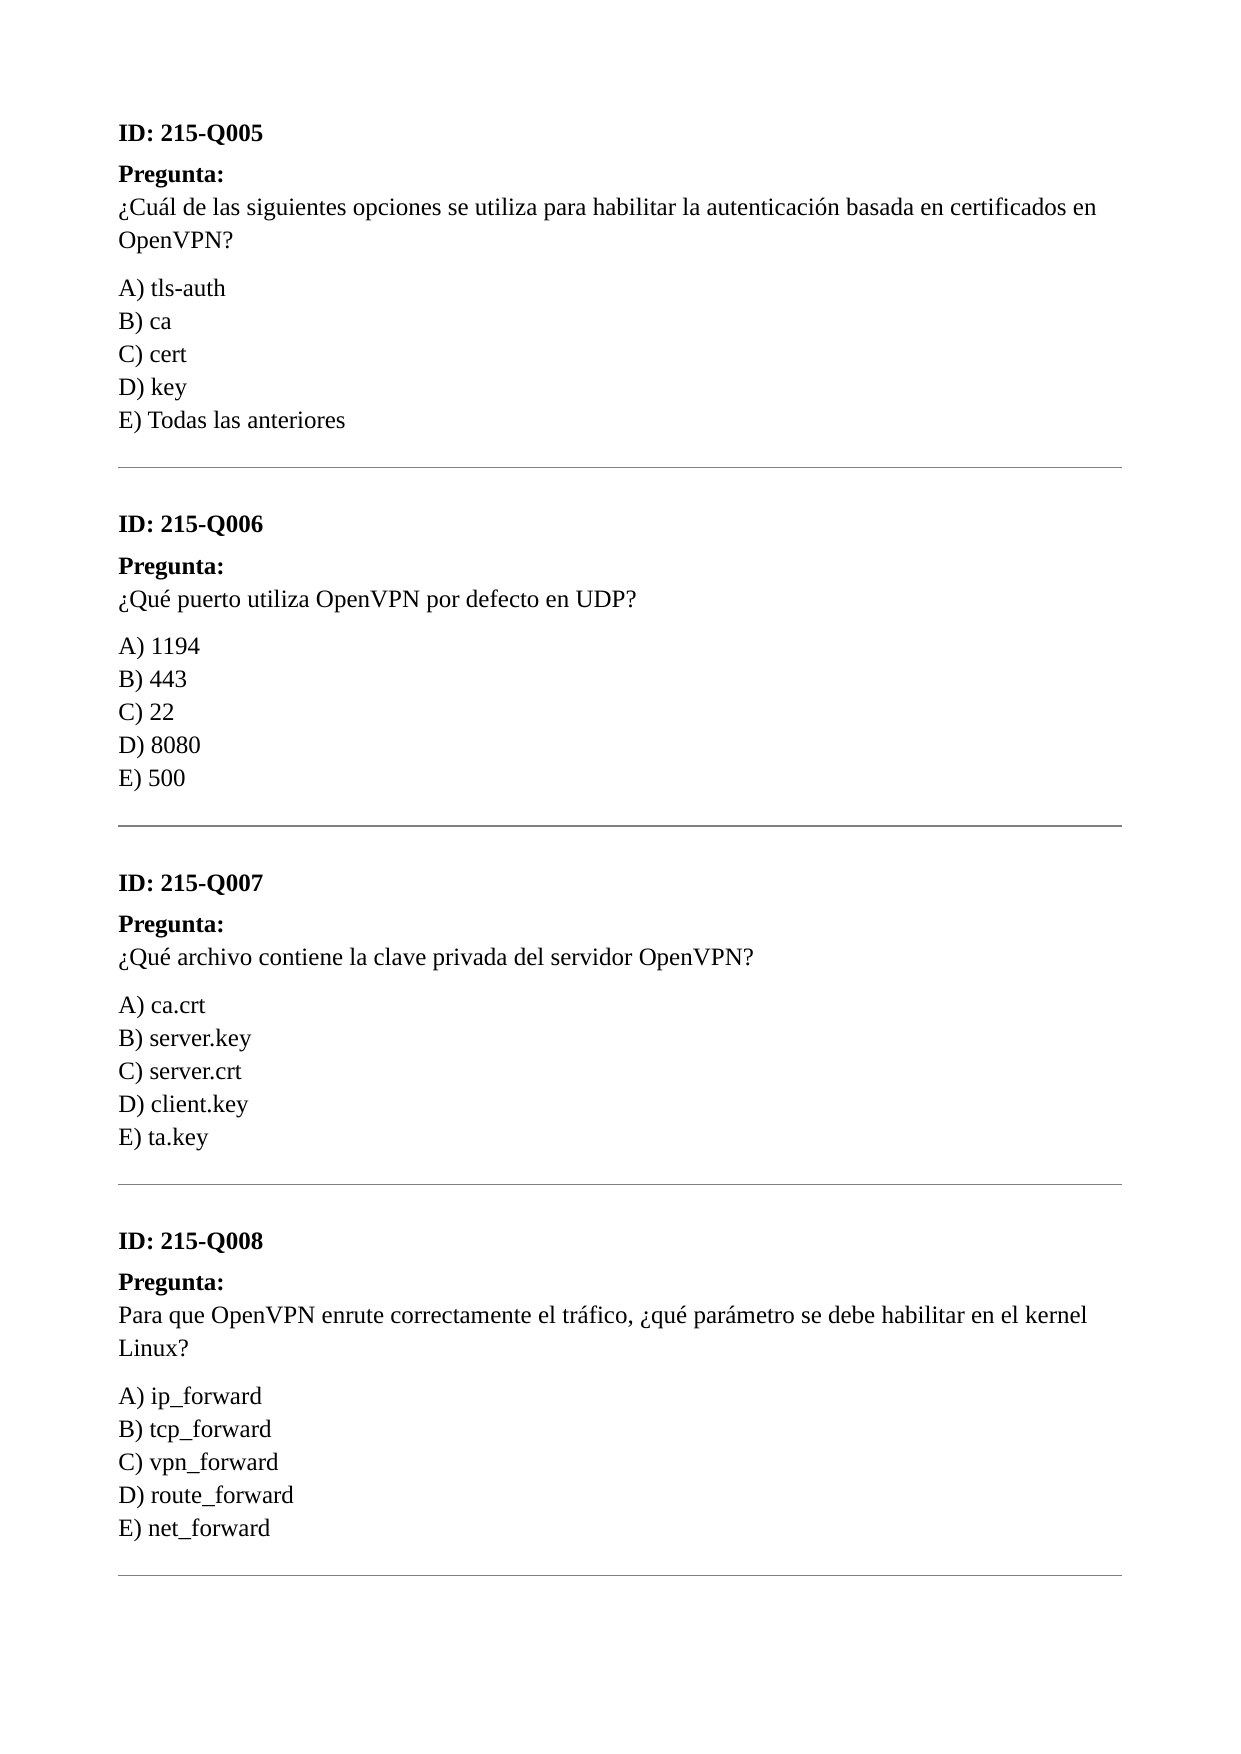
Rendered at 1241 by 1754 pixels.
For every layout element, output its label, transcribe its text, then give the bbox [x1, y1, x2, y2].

text Pregunta: ¿Cuál de las siguientes opciones se utiliza para habilitar la autenticación basada en certificados en OpenVPN? [118, 159, 1122, 254]
text A) 1194 B) 443 C) 22 D) 8080 E) 500 [118, 631, 1122, 792]
subtitle ID: 215-Q006 [118, 509, 1122, 538]
text Pregunta: Para que OpenVPN enrute correctamente el tráfico, ¿qué parámetro se debe habilitar en el kernel Linux? [118, 1267, 1122, 1362]
text Pregunta: ¿Qué puerto utiliza OpenVPN por defecto en UDP? [118, 551, 1122, 612]
subtitle ID: 215-Q008 [118, 1226, 1122, 1255]
text A) tls-auth B) ca C) cert D) key E) Todas las anteriores [118, 273, 1122, 434]
text A) ca.crt B) server.key C) server.crt D) client.key E) ta.key [118, 990, 1122, 1151]
subtitle ID: 215-Q005 [118, 118, 1122, 147]
text Pregunta: ¿Qué archivo contiene la clave privada del servidor OpenVPN? [118, 909, 1122, 971]
text A) ip_forward B) tcp_forward C) vpn_forward D) route_forward E) net_forward [118, 1381, 1122, 1542]
subtitle ID: 215-Q007 [118, 868, 1122, 897]
